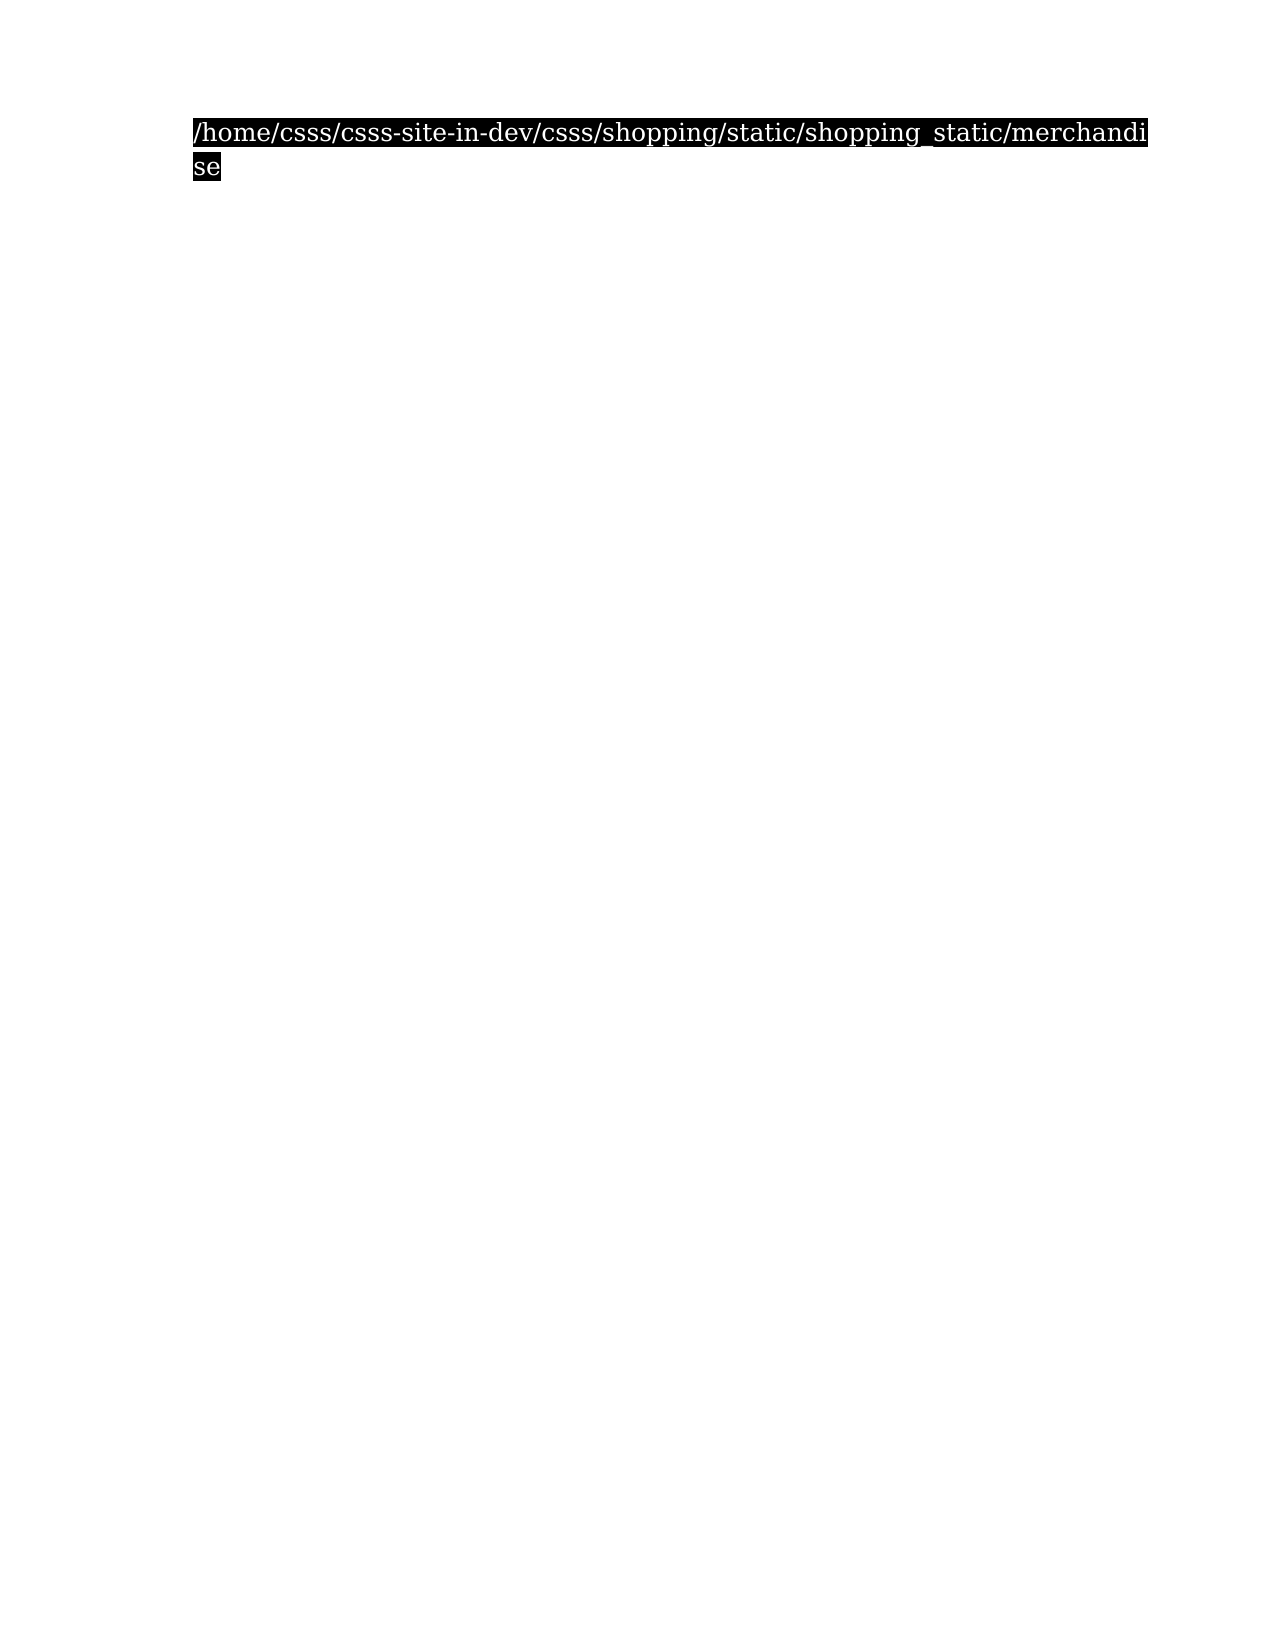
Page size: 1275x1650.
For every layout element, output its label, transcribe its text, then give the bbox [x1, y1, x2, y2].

list /home/csss/csss-site-in-dev/csss/shopping/static/shopping_static/merchandise [156, 118, 1157, 181]
